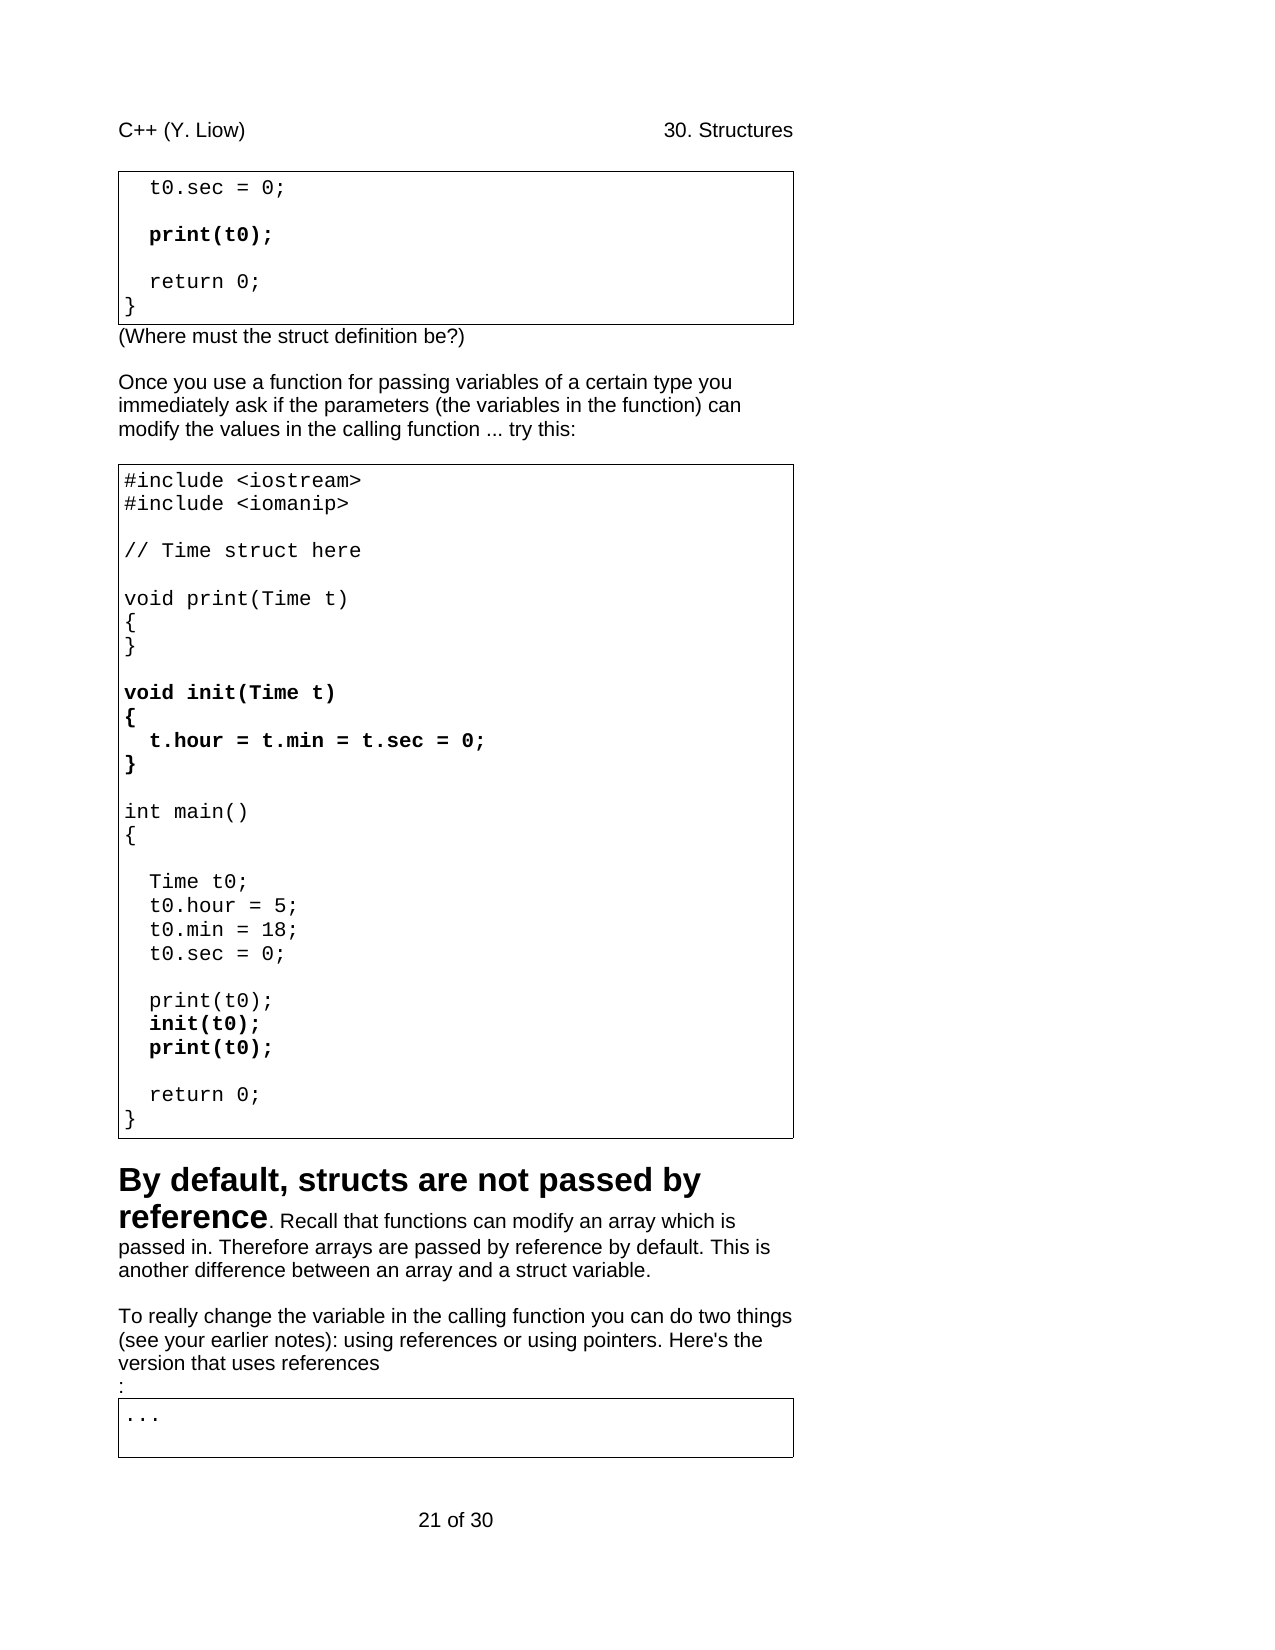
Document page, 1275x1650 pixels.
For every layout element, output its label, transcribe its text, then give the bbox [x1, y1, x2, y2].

table_header t0.sec = 0; print(t0); return 0; } [119, 172, 793, 324]
text By default, structs are not passed by reference. Recall that functions can modify an array which is passed in. Therefore arrays are passed by reference by default. This is another difference between an array and a struct variable. [118, 1161, 793, 1282]
text To really change the variable in the calling function you can do two things (see your earlier notes): using references or using pointers. Here's the version that uses references [118, 1305, 793, 1375]
table_header ... [119, 1399, 793, 1457]
text : [118, 1375, 793, 1398]
text (Where must the struct definition be?) [118, 325, 793, 348]
text Once you use a function for passing variables of a certain type you immediately ask if the parameters (the variables in the function) can modify the values in the calling function ... try this: [118, 371, 793, 441]
table_header #include <iostream> #include <iomanip> // Time struct here void print(Time t) { } void init(Time t) { t.hour = t.min = t.sec = 0; } int main() { Time t0; t0.hour = 5; t0.min = 18; t0.sec = 0; print(t0); init(t0); print(t0); return 0; } [119, 465, 793, 1137]
